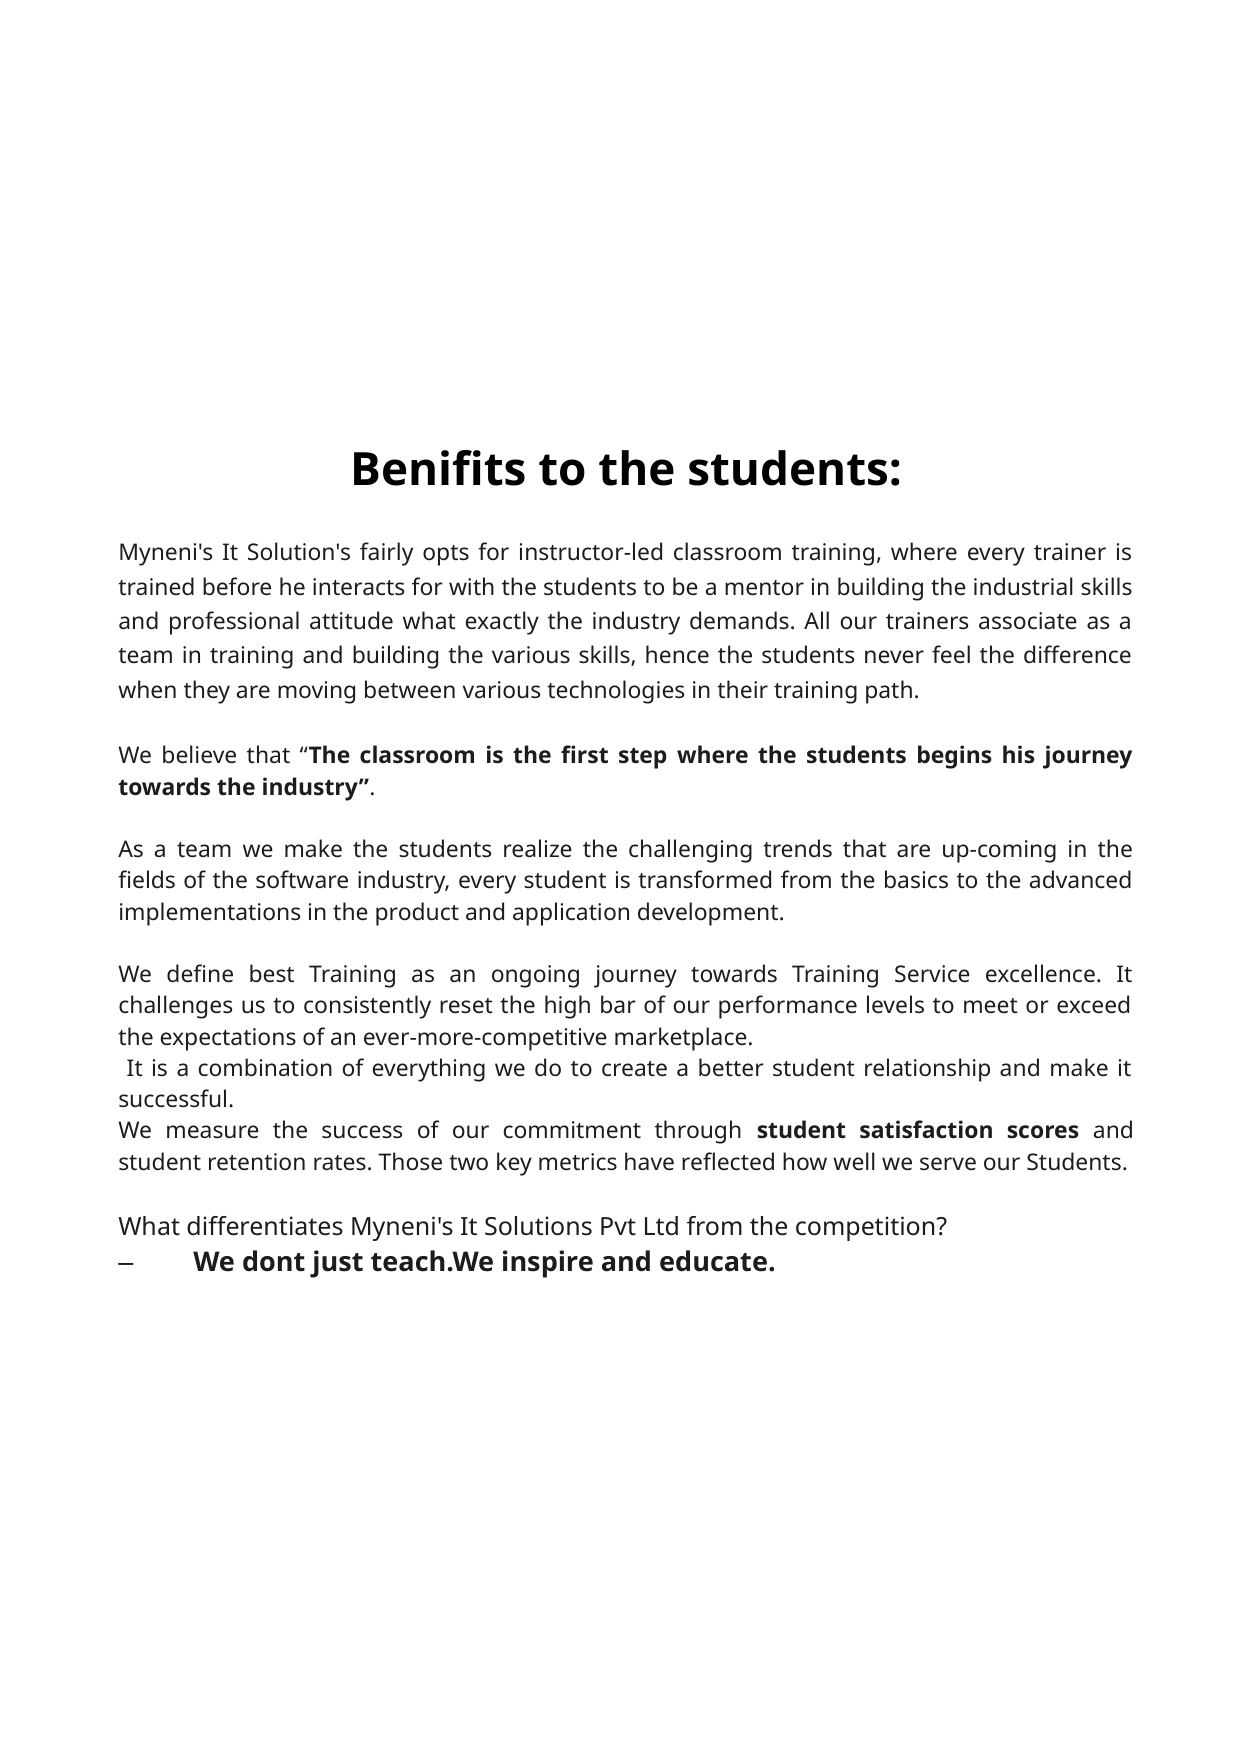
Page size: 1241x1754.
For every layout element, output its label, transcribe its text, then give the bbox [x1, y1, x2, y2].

text What differentiates Myneni's It Solutions Pvt Ltd from the competition? [118, 1208, 1134, 1242]
text We believe that “The classroom is the first step where the students begins his journey towards the industry”. [118, 739, 1134, 802]
text We define best Training as an ongoing journey towards Training Service excellence. It challenges us to consistently reset the high bar of our performance levels to meet or exceed the expectations of an ever-more-competitive marketplace. [118, 958, 1134, 1052]
text Benifits to the students: [118, 436, 1134, 499]
text As a team we make the students realize the challenging trends that are up-coming in the fields of the software industry, every student is transformed from the basics to the advanced implementations in the product and application development. [118, 833, 1134, 927]
text We measure the success of our commitment through student satisfaction scores and student retention rates. Those two key metrics have reflected how well we serve our Students. [118, 1114, 1134, 1177]
list We dont just teach.We inspire and educate. [118, 1242, 1134, 1279]
text It is a combination of everything we do to create a better student relationship and make it successful. [118, 1052, 1134, 1114]
text Myneni's It Solution's fairly opts for instructor-led classroom training, where every trainer is trained before he interacts for with the students to be a mentor in building the industrial skills and professional attitude what exactly the industry demands. All our trainers associate as a team in training and building the various skills, hence the students never feel the difference when they are moving between various technologies in their training path. [118, 533, 1134, 705]
